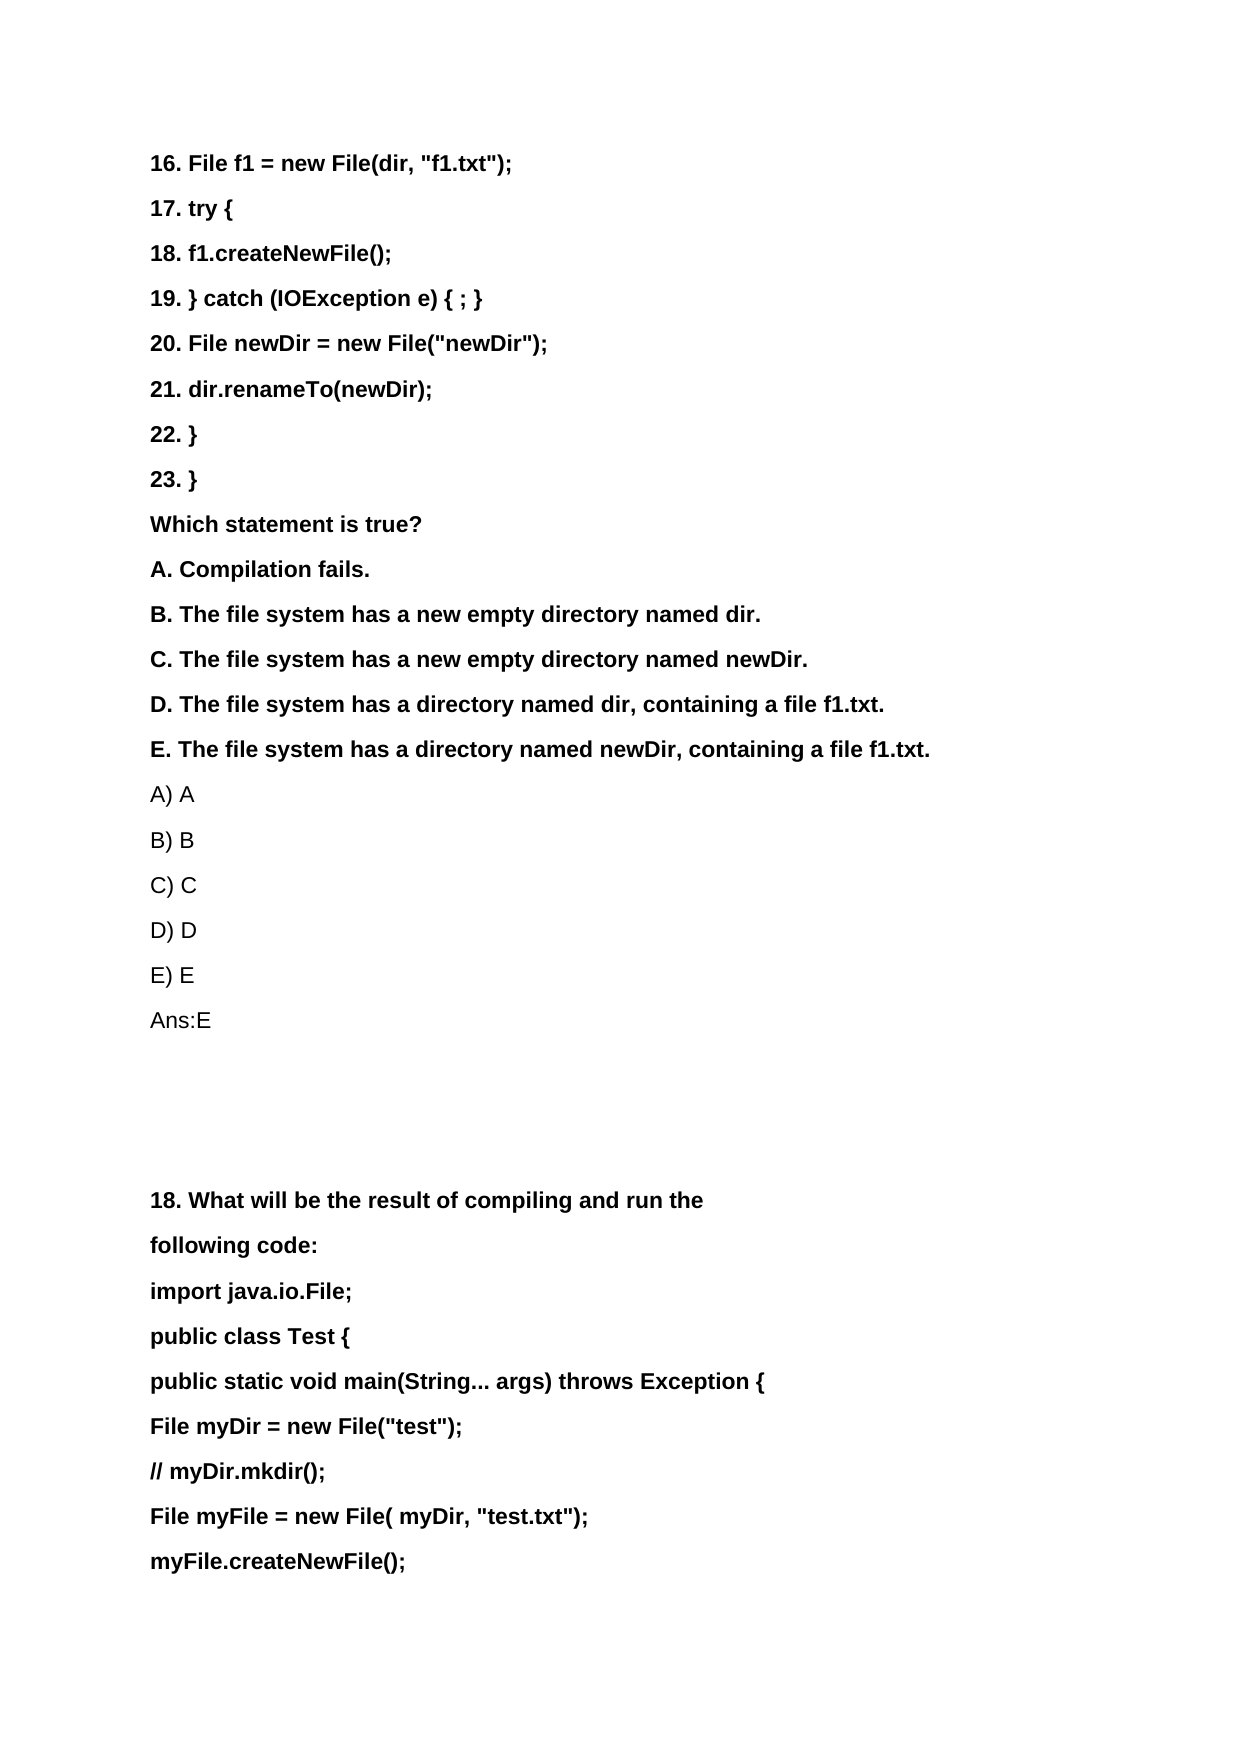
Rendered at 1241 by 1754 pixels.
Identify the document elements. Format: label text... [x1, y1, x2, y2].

text import java.io.File; [150, 1278, 1090, 1304]
text B. The file system has a new empty directory named dir. [150, 601, 1090, 627]
text 18. f1.createNewFile(); [150, 240, 1090, 267]
text D. The file system has a directory named dir, containing a file f1.txt. [150, 691, 1090, 718]
text File myFile = new File( myDir, "test.txt"); [150, 1503, 1090, 1529]
text Ans:E [150, 1007, 1090, 1033]
text following code: [150, 1232, 1090, 1259]
text 23. } [150, 466, 1090, 492]
text 19. } catch (IOException e) { ; } [150, 285, 1090, 312]
text public class Test { [150, 1323, 1090, 1349]
text 16. File f1 = new File(dir, "f1.txt"); [150, 150, 1090, 176]
text C. The file system has a new empty directory named newDir. [150, 646, 1090, 672]
text E) E [150, 962, 1090, 988]
text C) C [150, 872, 1090, 898]
text // myDir.mkdir(); [150, 1458, 1090, 1484]
text public static void main(String... args) throws Exception { [150, 1368, 1090, 1394]
text E. The file system has a directory named newDir, containing a file f1.txt. [150, 736, 1090, 763]
text File myDir = new File("test"); [150, 1413, 1090, 1439]
text B) B [150, 827, 1090, 853]
text A) A [150, 781, 1090, 808]
text Which statement is true? [150, 511, 1090, 537]
text 18. What will be the result of compiling and run the [150, 1187, 1090, 1214]
text 21. dir.renameTo(newDir); [150, 376, 1090, 402]
text myFile.createNewFile(); [150, 1548, 1090, 1574]
text A. Compilation fails. [150, 556, 1090, 582]
text 22. } [150, 421, 1090, 447]
text 17. try { [150, 195, 1090, 221]
text 20. File newDir = new File("newDir"); [150, 330, 1090, 357]
text D) D [150, 917, 1090, 943]
